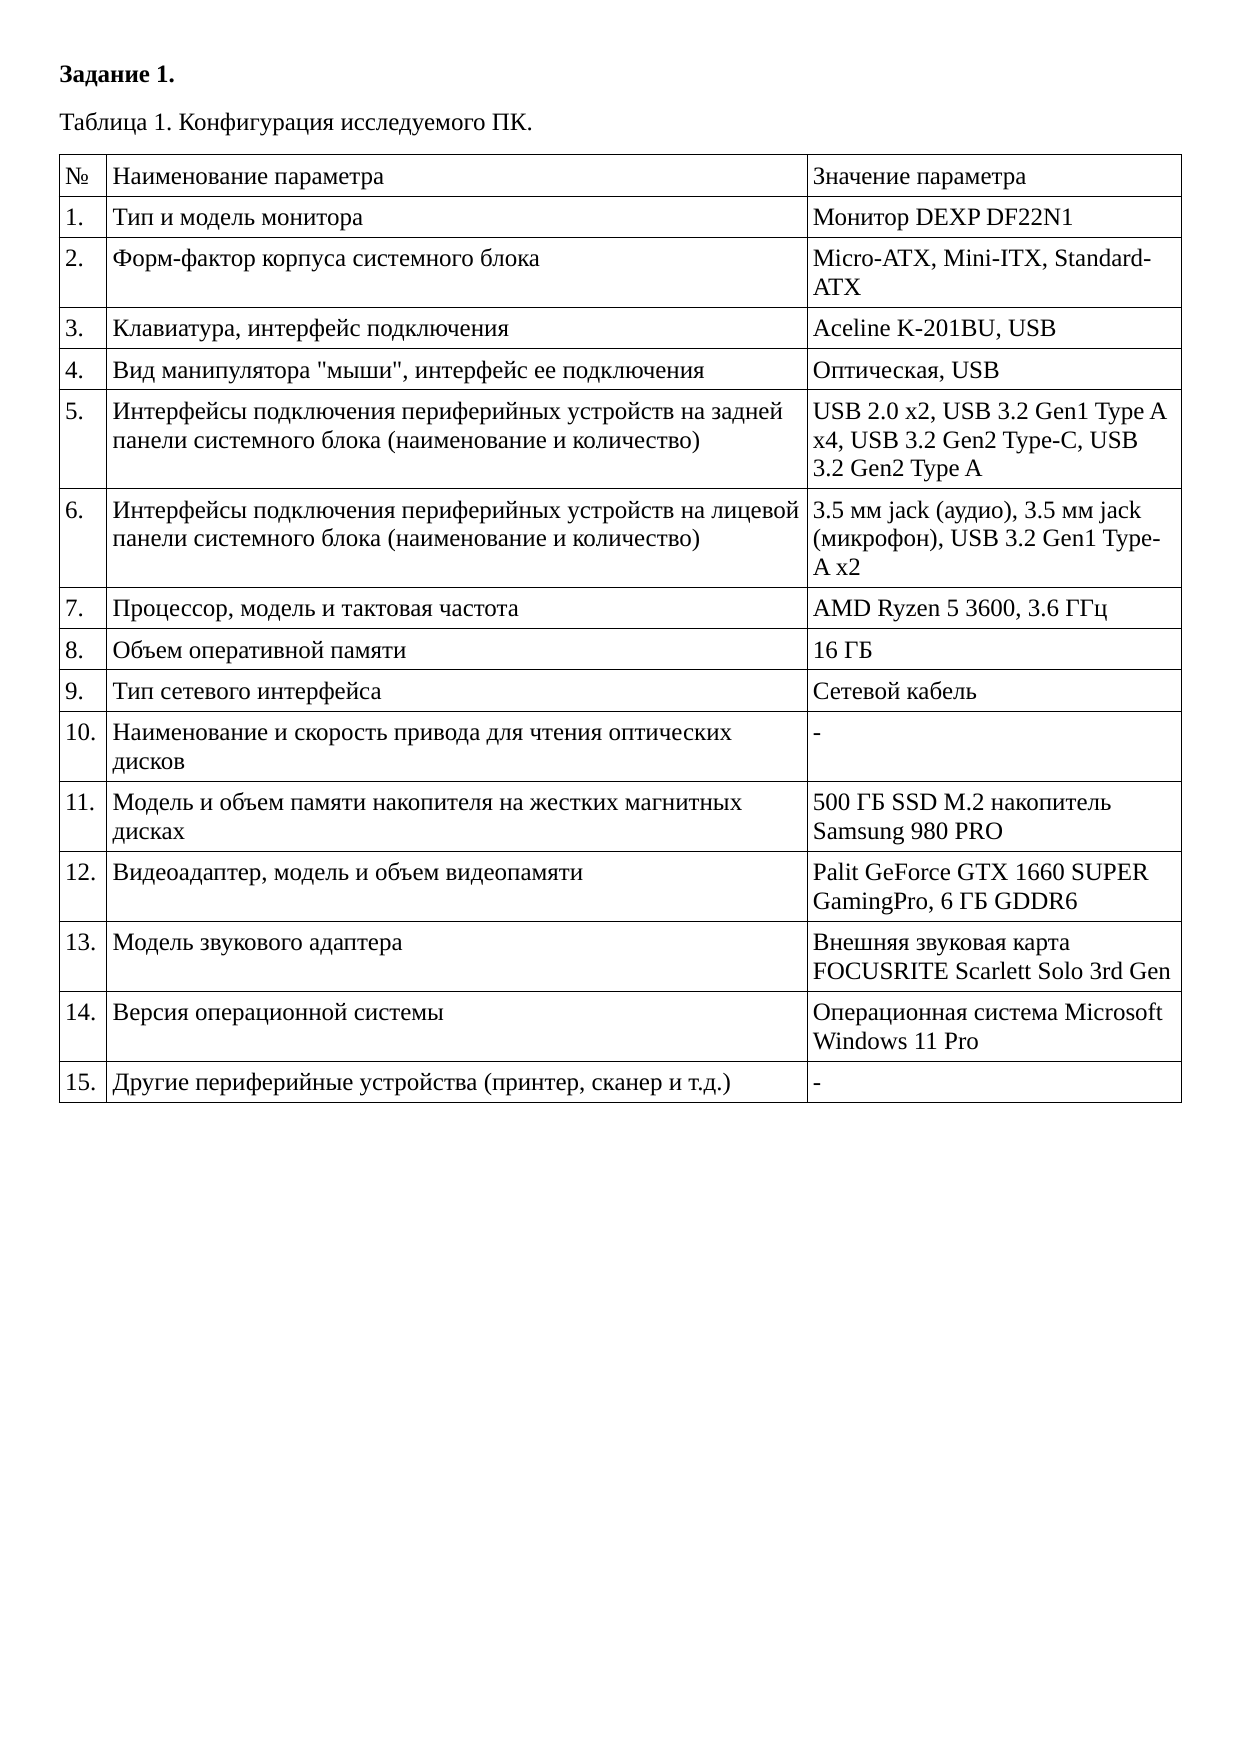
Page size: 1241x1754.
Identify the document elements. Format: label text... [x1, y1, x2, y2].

table_cell Форм-фактор корпуса системного блока [107, 238, 807, 307]
table_cell 10. [60, 712, 106, 781]
table_cell 500 ГБ SSD M.2 накопитель Samsung 980 PRO [808, 782, 1181, 851]
table_cell Видеоадаптер, модель и объем видеопамяти [107, 852, 807, 921]
table_cell 7. [60, 588, 106, 628]
table_header Значение параметра [808, 155, 1181, 196]
table_cell Наименование и скорость привода для чтения оптических дисков [107, 712, 807, 781]
table_cell Клавиатура, интерфейс подключения [107, 308, 807, 348]
table_header № [60, 155, 106, 196]
table_cell Операционная система Microsoft Windows 11 Pro [808, 992, 1181, 1061]
table_cell Оптическая, USB [808, 349, 1181, 389]
table_cell 14. [60, 992, 106, 1061]
table_cell 2. [60, 238, 106, 307]
table_cell 11. [60, 782, 106, 851]
table_cell 13. [60, 922, 106, 991]
table_cell 12. [60, 852, 106, 921]
table_cell 3.5 мм jack (аудио), 3.5 мм jack (микрофон), USB 3.2 Gen1 Type-A x2 [808, 489, 1181, 587]
table_cell Aceline K-201BU, USB [808, 308, 1181, 348]
table_cell 3. [60, 308, 106, 348]
table_cell 16 ГБ [808, 629, 1181, 669]
table_cell Процессор, модель и тактовая частота [107, 588, 807, 628]
table_cell Другие периферийные устройства (принтер, сканер и т.д.) [107, 1062, 807, 1102]
table_cell Интерфейсы подключения периферийных устройств на лицевой панели системного блока (наименование и количество) [107, 489, 807, 587]
table_cell Модель звукового адаптера [107, 922, 807, 991]
table_cell USB 2.0 x2, USB 3.2 Gen1 Type A x4, USB 3.2 Gen2 Type-C, USB 3.2 Gen2 Type A [808, 390, 1181, 488]
table_cell 15. [60, 1062, 106, 1102]
table_cell 9. [60, 670, 106, 711]
table_cell Модель и объем памяти накопителя на жестких магнитных дисках [107, 782, 807, 851]
table_cell Монитор DEXP DF22N1 [808, 197, 1181, 237]
table_cell 8. [60, 629, 106, 669]
table_cell Внешняя звуковая карта FOCUSRITE Scarlett Solo 3rd Gen [808, 922, 1181, 991]
table_header Наименование параметра [107, 155, 807, 196]
table_cell Интерфейсы подключения периферийных устройств на задней панели системного блока (наименование и количество) [107, 390, 807, 488]
table_cell Объем оперативной памяти [107, 629, 807, 669]
table_cell 1. [60, 197, 106, 237]
table_cell AMD Ryzen 5 3600, 3.6 ГГц [808, 588, 1181, 628]
table_cell Micro-ATX, Mini-ITX, Standard-ATX [808, 238, 1181, 307]
text Таблица 1. Конфигурация исследуемого ПК. [59, 107, 1181, 135]
table_cell Версия операционной системы [107, 992, 807, 1061]
table_cell Сетевой кабель [808, 670, 1181, 711]
text Задание 1. [59, 59, 1181, 88]
table_cell Тип и модель монитора [107, 197, 807, 237]
table_cell - [808, 712, 1181, 781]
table_cell Тип сетевого интерфейса [107, 670, 807, 711]
table_cell - [808, 1062, 1181, 1102]
table_cell 4. [60, 349, 106, 389]
table_cell Palit GeForce GTX 1660 SUPER GamingPro, 6 ГБ GDDR6 [808, 852, 1181, 921]
table_cell Вид манипулятора "мыши", интерфейс ее подключения [107, 349, 807, 389]
table_cell 6. [60, 489, 106, 587]
table_cell 5. [60, 390, 106, 488]
